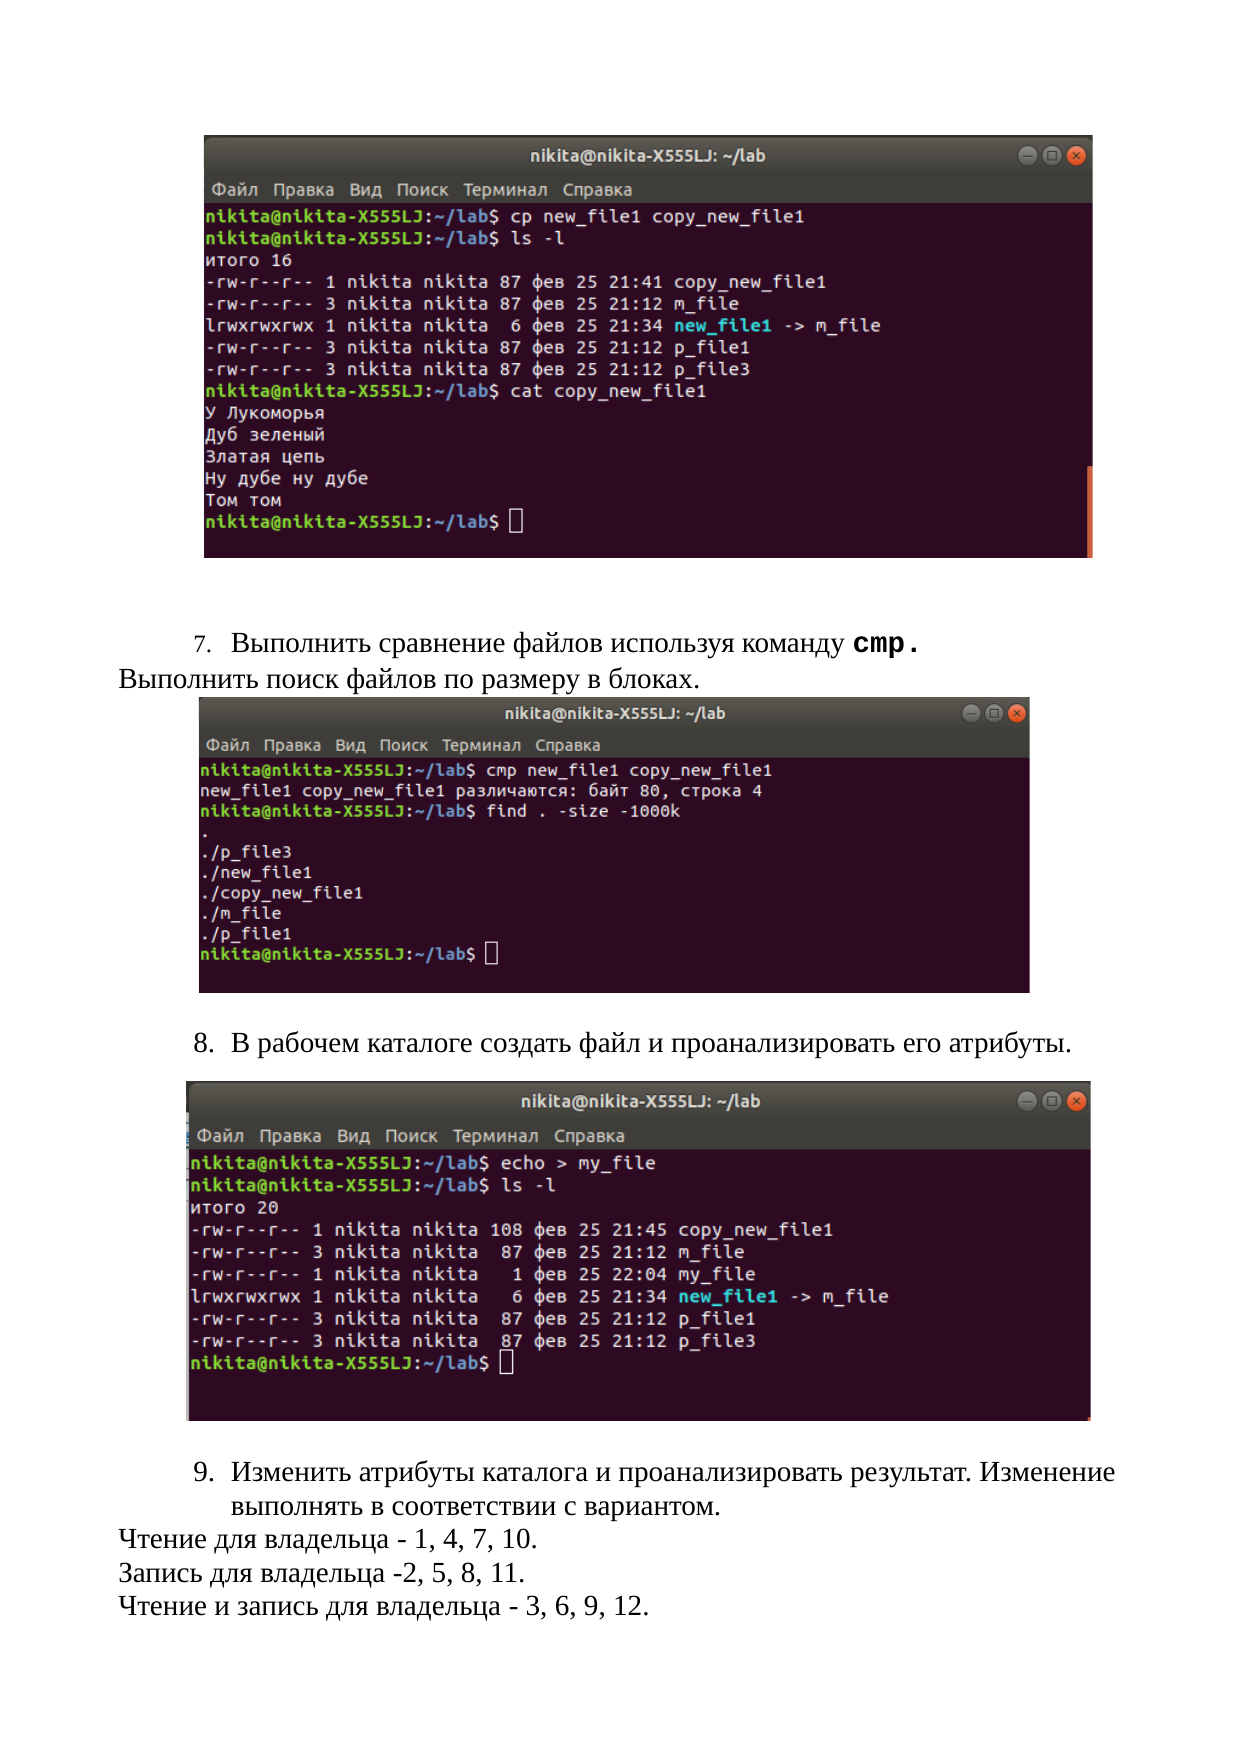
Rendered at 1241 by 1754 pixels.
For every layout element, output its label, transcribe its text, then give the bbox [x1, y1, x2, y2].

text Чтение и запись для владельца ‑ 3, 6, 9, 12. [118, 1588, 1122, 1622]
list Изменить атрибуты каталога и проанализировать результат. Изменение выполнять в соответствии с вариантом. [193, 1454, 1122, 1521]
text Запись для владельца ‑2, 5, 8, 11. [118, 1555, 1122, 1588]
picture [186, 1081, 882, 1421]
text Чтение для владельца ‑ 1, 4, 7, 10. [118, 1521, 1122, 1555]
picture [198, 697, 842, 993]
picture [203, 135, 904, 558]
list В рабочем каталоге создать файл и проанализировать его атрибуты. [193, 1026, 1122, 1059]
list Выполнить сравнение файлов используя команду cmp. [193, 625, 1122, 661]
text Выполнить поиск файлов по размеру в блоках. [118, 661, 1122, 694]
